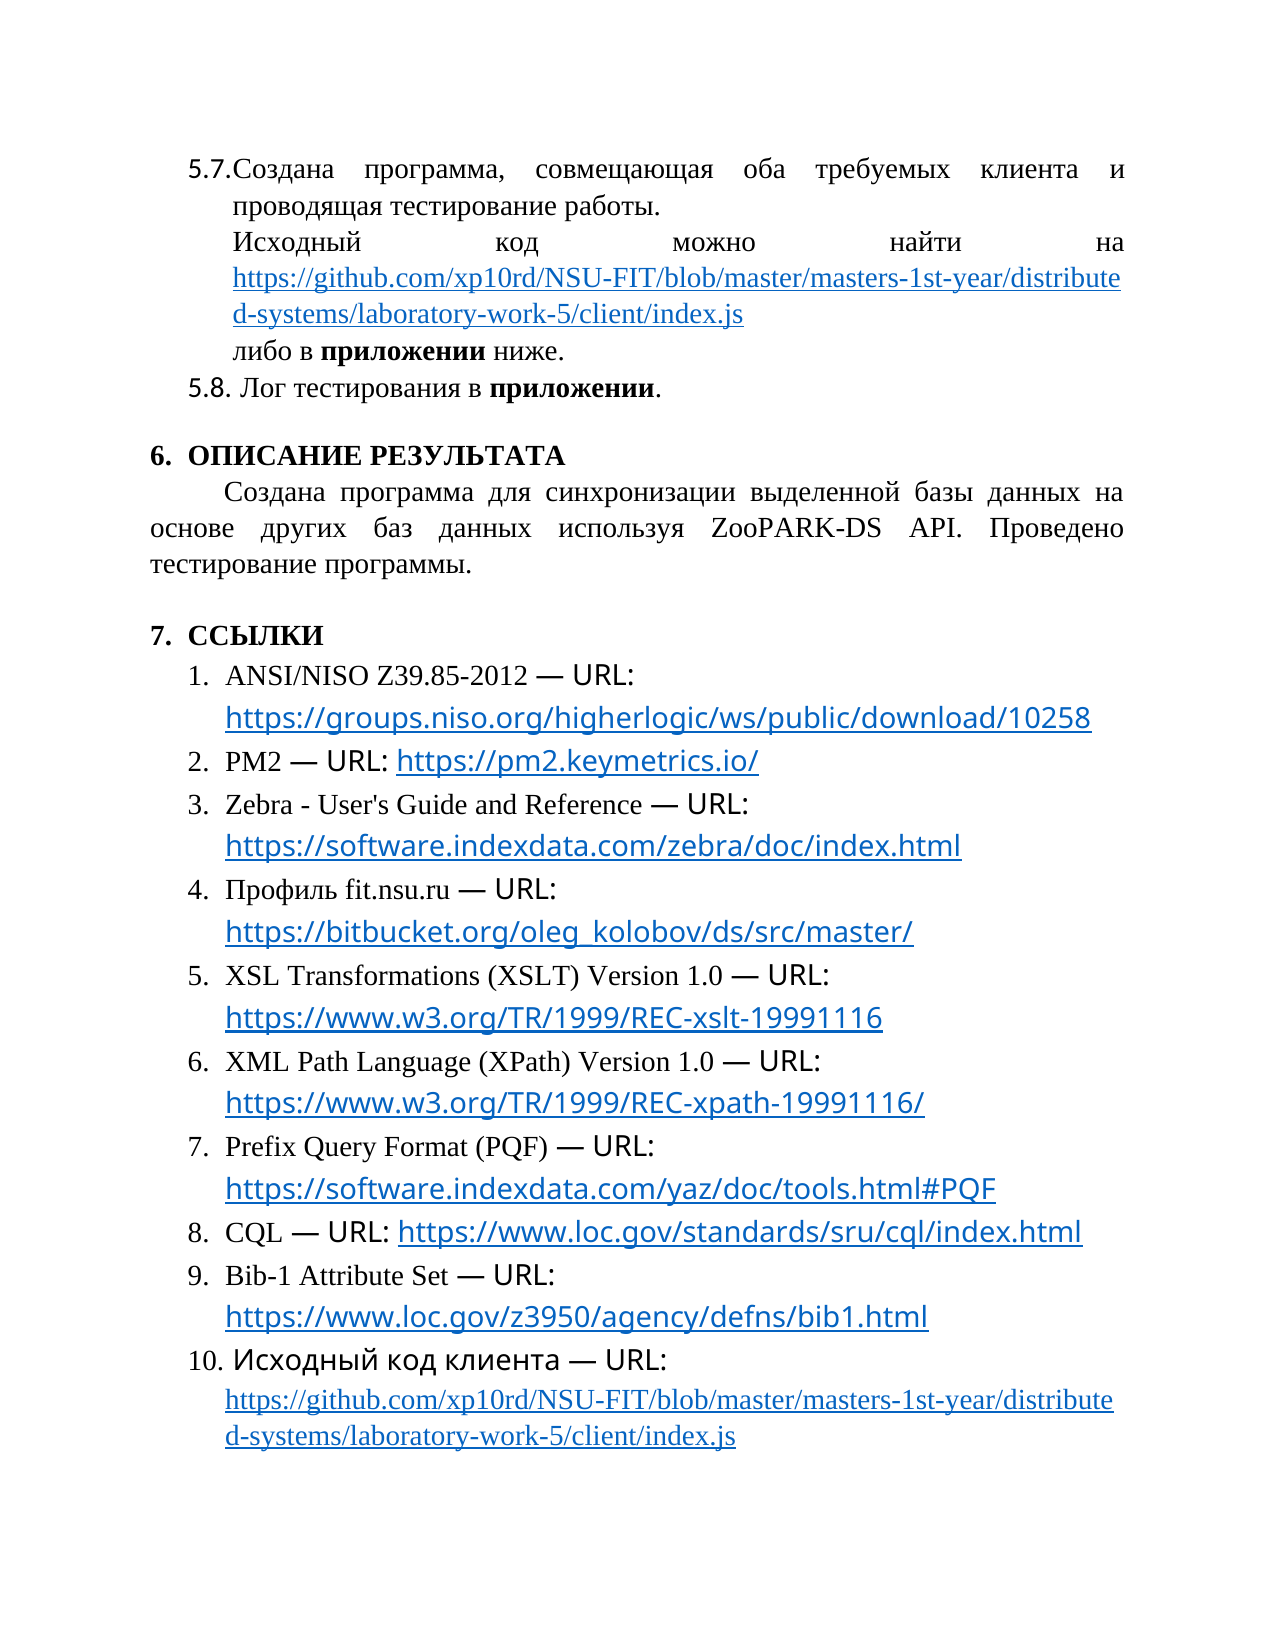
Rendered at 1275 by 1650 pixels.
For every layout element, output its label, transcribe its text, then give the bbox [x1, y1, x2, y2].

list Создана программа, совмещающая оба требуемых клиента и проводящая тестирование работы. [187, 150, 1125, 222]
list Лог тестирования в приложении. [187, 369, 1125, 404]
list ОПИСАНИЕ РЕЗУЛЬТАТА [150, 438, 1125, 471]
list Исходный код клиента — URL: https://github.com/xp10rd/NSU-FIT/blob/master/masters-1st-year/distributed-systems/laboratory-work-5/client/index.js [187, 1339, 1125, 1451]
list Zebra - User's Guide and Reference — URL: https://software.indexdata.com/zebra/doc/index.html [187, 783, 1125, 865]
list XML Path Language (XPath) Version 1.0 — URL: https://www.w3.org/TR/1999/REC-xpath-19991116/ [187, 1040, 1125, 1122]
list PM2 — URL: https://pm2.keymetrics.io/ [187, 740, 1125, 780]
list Prefix Query Format (PQF) — URL: https://software.indexdata.com/yaz/doc/tools.html#PQF [187, 1125, 1125, 1208]
list ССЫЛКИ [150, 618, 1125, 652]
list либо в приложении ниже. [187, 333, 1125, 366]
list ANSI/NISO Z39.85-2012 — URL: https://groups.niso.org/higherlogic/ws/public/download/10258 [187, 654, 1125, 737]
list Создана программа для синхронизации выделенной базы данных на основе других баз данных используя ZooPARK-DS API. Проведено тестирование программы. [150, 474, 1125, 579]
list Профиль fit.nsu.ru — URL: https://bitbucket.org/oleg_kolobov/ds/src/master/ [187, 868, 1125, 951]
list CQL — URL: https://www.loc.gov/standards/sru/cql/index.html [187, 1211, 1125, 1251]
list Исходный код можно найти на https://github.com/xp10rd/NSU-FIT/blob/master/masters-1st-year/distributed-systems/laboratory-work-5/client/index.js [187, 224, 1125, 330]
list XSL Transformations (XSLT) Version 1.0 — URL: https://www.w3.org/TR/1999/REC-xslt-19991116 [187, 954, 1125, 1037]
list Bib-1 Attribute Set — URL: https://www.loc.gov/z3950/agency/defns/bib1.html [187, 1254, 1125, 1336]
